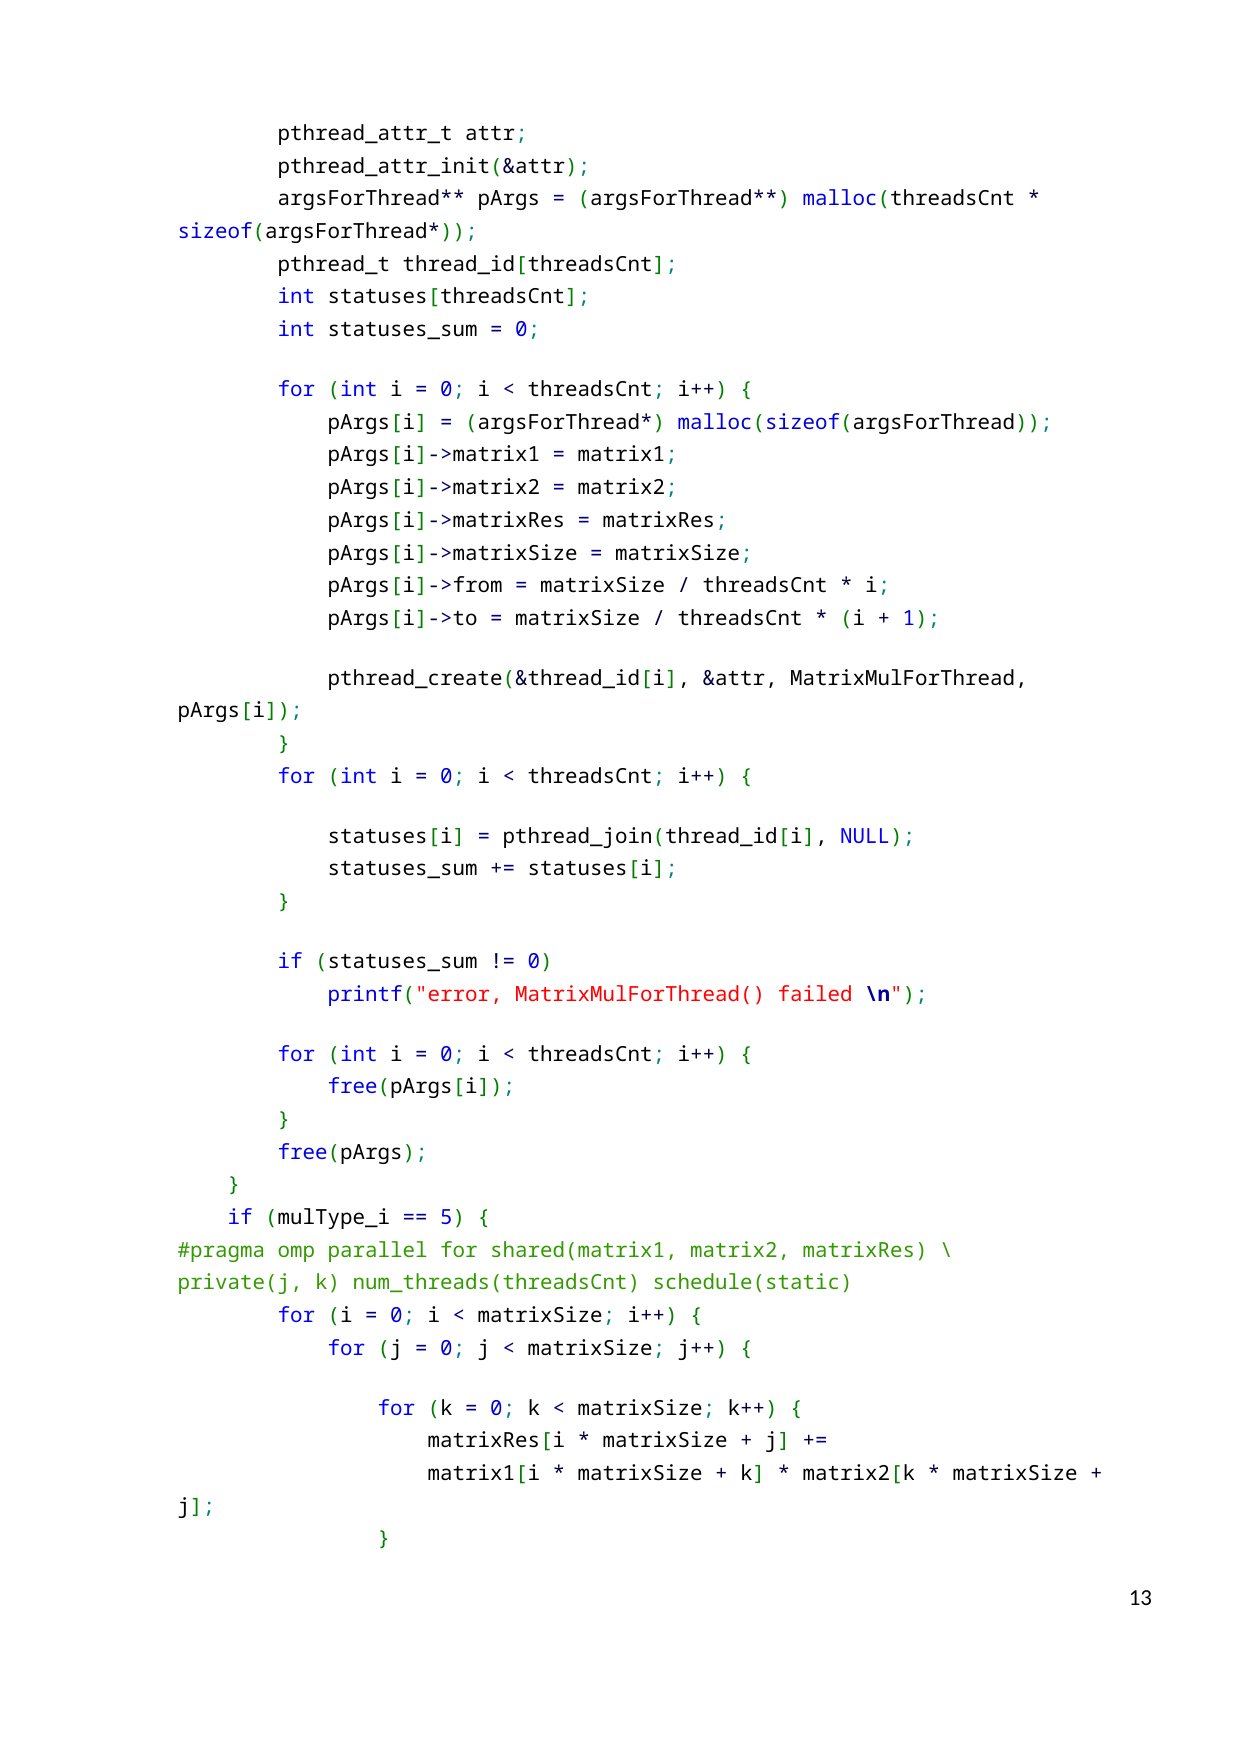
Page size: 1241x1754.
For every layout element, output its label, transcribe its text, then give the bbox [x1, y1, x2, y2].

text #pragma omp parallel for shared(matrix1, matrix2, matrixRes) \ [177, 1235, 1152, 1263]
text for (k = 0; k < matrixSize; k++) { [177, 1393, 1152, 1421]
text matrixRes[i * matrixSize + j] += [177, 1425, 1152, 1454]
text pArgs[i]->to = matrixSize / threadsCnt * (i + 1); [177, 603, 1152, 631]
text pthread_create(&thread_id[i], &attr, MatrixMulForThread, pArgs[i]); [177, 663, 1152, 724]
text for (j = 0; j < matrixSize; j++) { [177, 1333, 1152, 1361]
text pArgs[i]->matrix1 = matrix1; [177, 439, 1152, 468]
text pArgs[i]->matrixRes = matrixRes; [177, 505, 1152, 533]
text free(pArgs[i]); [177, 1071, 1152, 1100]
text for (int i = 0; i < threadsCnt; i++) { [177, 1039, 1152, 1067]
text private(j, k) num_threads(threadsCnt) schedule(static) [177, 1267, 1152, 1296]
text pArgs[i]->from = matrixSize / threadsCnt * i; [177, 570, 1152, 599]
text for (int i = 0; i < threadsCnt; i++) { [177, 761, 1152, 789]
text if (mulType_i == 5) { [177, 1202, 1152, 1231]
text int statuses_sum = 0; [177, 314, 1152, 343]
text statuses[i] = pthread_join(thread_id[i], NULL); [177, 821, 1152, 849]
text for (i = 0; i < matrixSize; i++) { [177, 1300, 1152, 1328]
text } [177, 886, 1152, 914]
text pthread_attr_t attr; [177, 118, 1152, 147]
text if (statuses_sum != 0) [177, 946, 1152, 974]
text pArgs[i] = (argsForThread*) malloc(sizeof(argsForThread)); [177, 407, 1152, 435]
text free(pArgs); [177, 1137, 1152, 1165]
text } [177, 728, 1152, 757]
text for (int i = 0; i < threadsCnt; i++) { [177, 374, 1152, 402]
text printf("error, MatrixMulForThread() failed \n"); [177, 979, 1152, 1007]
text pthread_attr_init(&attr); [177, 151, 1152, 179]
text } [177, 1104, 1152, 1132]
text argsForThread** pArgs = (argsForThread**) malloc(threadsCnt * sizeof(argsForThread*)); [177, 183, 1152, 244]
text matrix1[i * matrixSize + k] * matrix2[k * matrixSize + j]; [177, 1458, 1152, 1519]
text int statuses[threadsCnt]; [177, 281, 1152, 310]
text statuses_sum += statuses[i]; [177, 853, 1152, 882]
text pArgs[i]->matrix2 = matrix2; [177, 472, 1152, 501]
text pArgs[i]->matrixSize = matrixSize; [177, 538, 1152, 566]
text } [177, 1169, 1152, 1198]
text } [177, 1523, 1152, 1552]
text pthread_t thread_id[threadsCnt]; [177, 249, 1152, 277]
